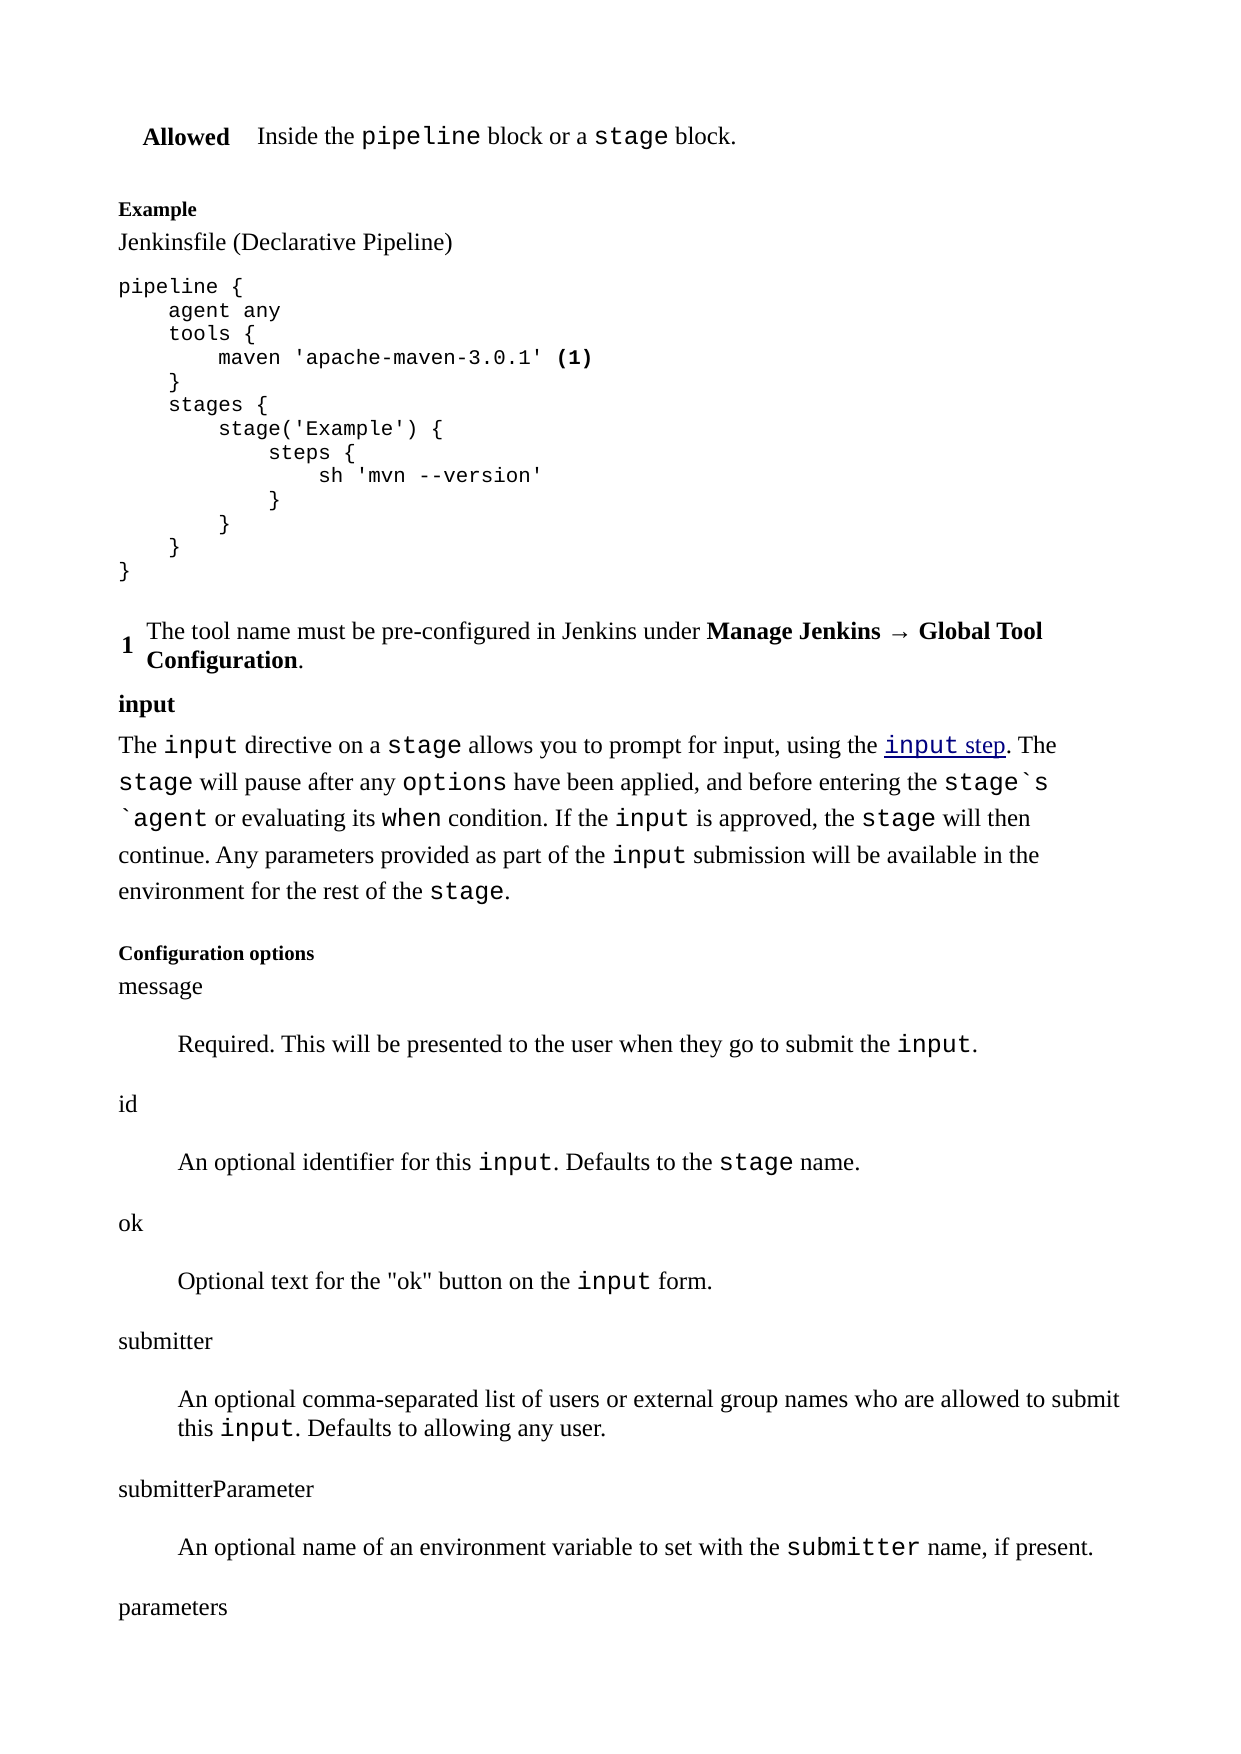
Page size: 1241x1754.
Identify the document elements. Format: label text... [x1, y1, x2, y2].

text tools { [118, 323, 1122, 347]
subtitle message [118, 971, 1122, 999]
text maven 'apache-maven-3.0.1' (1) [118, 347, 1122, 371]
subtitle submitterParameter [118, 1474, 1122, 1502]
text steps { [118, 442, 1122, 465]
subtitle Configuration options [118, 940, 1122, 964]
table_cell Allowed [118, 118, 254, 184]
subtitle submitter [118, 1326, 1122, 1355]
text } [118, 489, 1122, 513]
text Jenkinsfile (Declarative Pipeline) [118, 227, 1122, 256]
list An optional identifier for this input. Defaults to the stage name. [177, 1147, 1122, 1178]
text sh 'mvn --version' [118, 465, 1122, 489]
text stage('Example') { [118, 418, 1122, 442]
subtitle Example [118, 197, 1122, 221]
list An optional name of an environment variable to set with the submitter name, if present. [177, 1532, 1122, 1563]
list Optional text for the "ok" button on the input form. [177, 1266, 1122, 1297]
text pipeline { [118, 276, 1122, 300]
text The input directive on a stage allows you to prompt for input, using the input step. The stage will pause after any options have been applied, and before entering the stage`s `agent or evaluating its when condition. If the input is approved, the stage will then continue. Any parameters provided as part of the input submission will be available in the environment for the rest of the stage. [118, 730, 1122, 907]
text agent any [118, 300, 1122, 323]
subtitle parameters [118, 1592, 1122, 1621]
text } [118, 513, 1122, 536]
table_cell Inside the pipeline block or a stage block. [254, 118, 749, 184]
text } [118, 560, 1122, 583]
table_header 1 [118, 613, 143, 676]
list An optional comma-separated list of users or external group names who are allowed to submit this input. Defaults to allowing any user. [177, 1384, 1122, 1444]
list Required. This will be presented to the user when they go to submit the input. [177, 1029, 1122, 1060]
text } [118, 536, 1122, 560]
text } [118, 371, 1122, 394]
subtitle input [118, 689, 1122, 718]
text stages { [118, 394, 1122, 418]
table_header The tool name must be pre-configured in Jenkins under Manage Jenkins → Global Tool Configuration. [143, 613, 1122, 676]
subtitle id [118, 1089, 1122, 1118]
subtitle ok [118, 1208, 1122, 1237]
